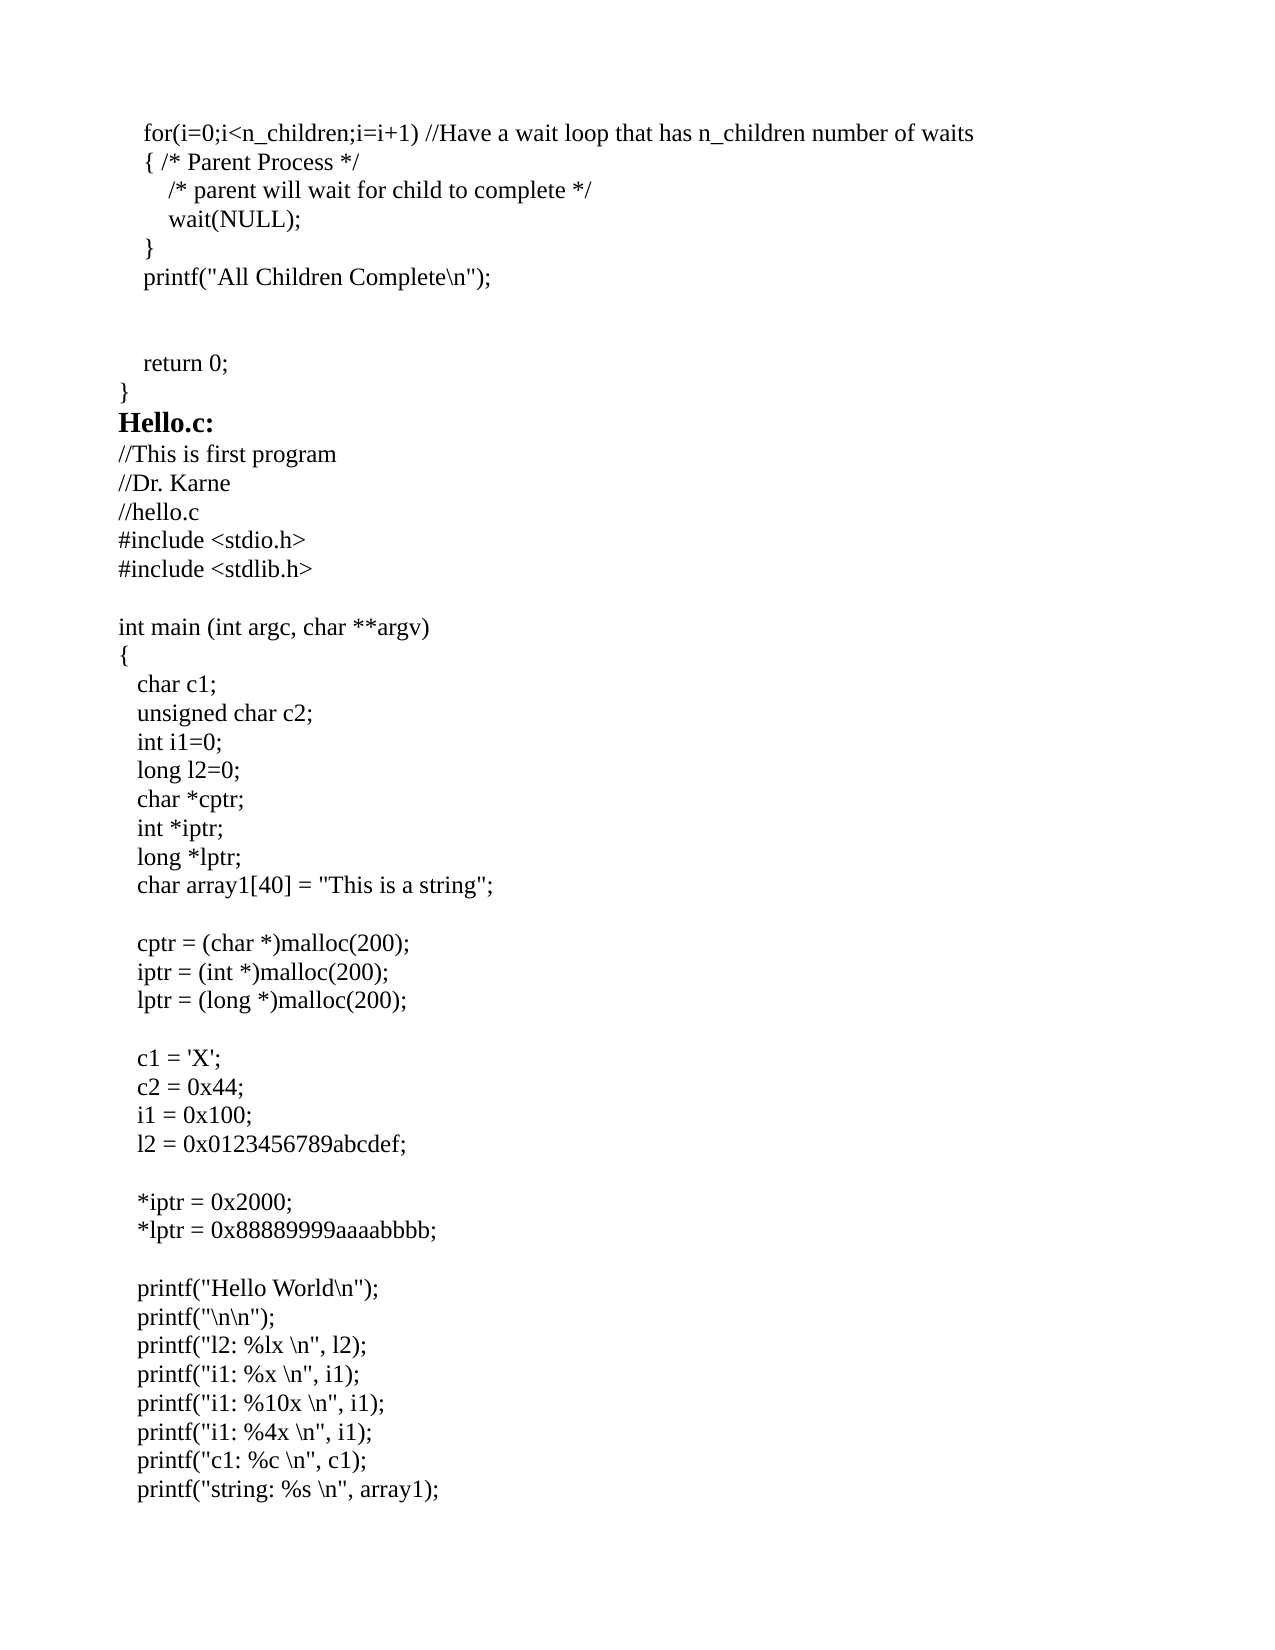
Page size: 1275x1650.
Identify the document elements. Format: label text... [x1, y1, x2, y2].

text lptr = (long *)malloc(200); [118, 985, 1157, 1014]
text cptr = (char *)malloc(200); [118, 928, 1157, 957]
text wait(NULL); [118, 204, 1157, 233]
text int *iptr; [118, 813, 1157, 842]
text c2 = 0x44; [118, 1072, 1157, 1100]
text { /* Parent Process */ [118, 147, 1157, 176]
text c1 = 'X'; [118, 1043, 1157, 1072]
text long l2=0; [118, 755, 1157, 784]
text i1 = 0x100; [118, 1100, 1157, 1129]
text printf("string: %s \n", array1); [118, 1474, 1157, 1503]
text printf("Hello World\n"); [118, 1273, 1157, 1302]
text printf("\n\n"); [118, 1302, 1157, 1330]
text for(i=0;i<n_children;i=i+1) //Have a wait loop that has n_children number of waits [118, 118, 1157, 147]
text return 0; [118, 348, 1157, 377]
text char c1; [118, 669, 1157, 698]
text printf("i1: %4x \n", i1); [118, 1417, 1157, 1445]
text l2 = 0x0123456789abcdef; [118, 1129, 1157, 1158]
text printf("i1: %10x \n", i1); [118, 1388, 1157, 1417]
text //This is first program [118, 439, 1157, 468]
text *lptr = 0x88889999aaaabbbb; [118, 1215, 1157, 1244]
text printf("c1: %c \n", c1); [118, 1445, 1157, 1474]
text printf("All Children Complete\n"); [118, 262, 1157, 291]
text } [118, 233, 1157, 262]
text printf("l2: %lx \n", l2); [118, 1330, 1157, 1359]
text #include <stdio.h> [118, 525, 1157, 554]
text //Dr. Karne [118, 468, 1157, 497]
text //hello.c [118, 497, 1157, 525]
text Hello.c: [118, 406, 1157, 439]
text /* parent will wait for child to complete */ [118, 176, 1157, 204]
text char array1[40] = "This is a string"; [118, 870, 1157, 899]
text int main (int argc, char **argv) [118, 612, 1157, 640]
text printf("i1: %x \n", i1); [118, 1359, 1157, 1388]
text #include <stdlib.h> [118, 554, 1157, 583]
text int i1=0; [118, 727, 1157, 755]
text unsigned char c2; [118, 698, 1157, 727]
text *iptr = 0x2000; [118, 1187, 1157, 1215]
text iptr = (int *)malloc(200); [118, 957, 1157, 985]
text long *lptr; [118, 842, 1157, 870]
text char *cptr; [118, 784, 1157, 813]
text } [118, 377, 1157, 406]
text { [118, 640, 1157, 669]
